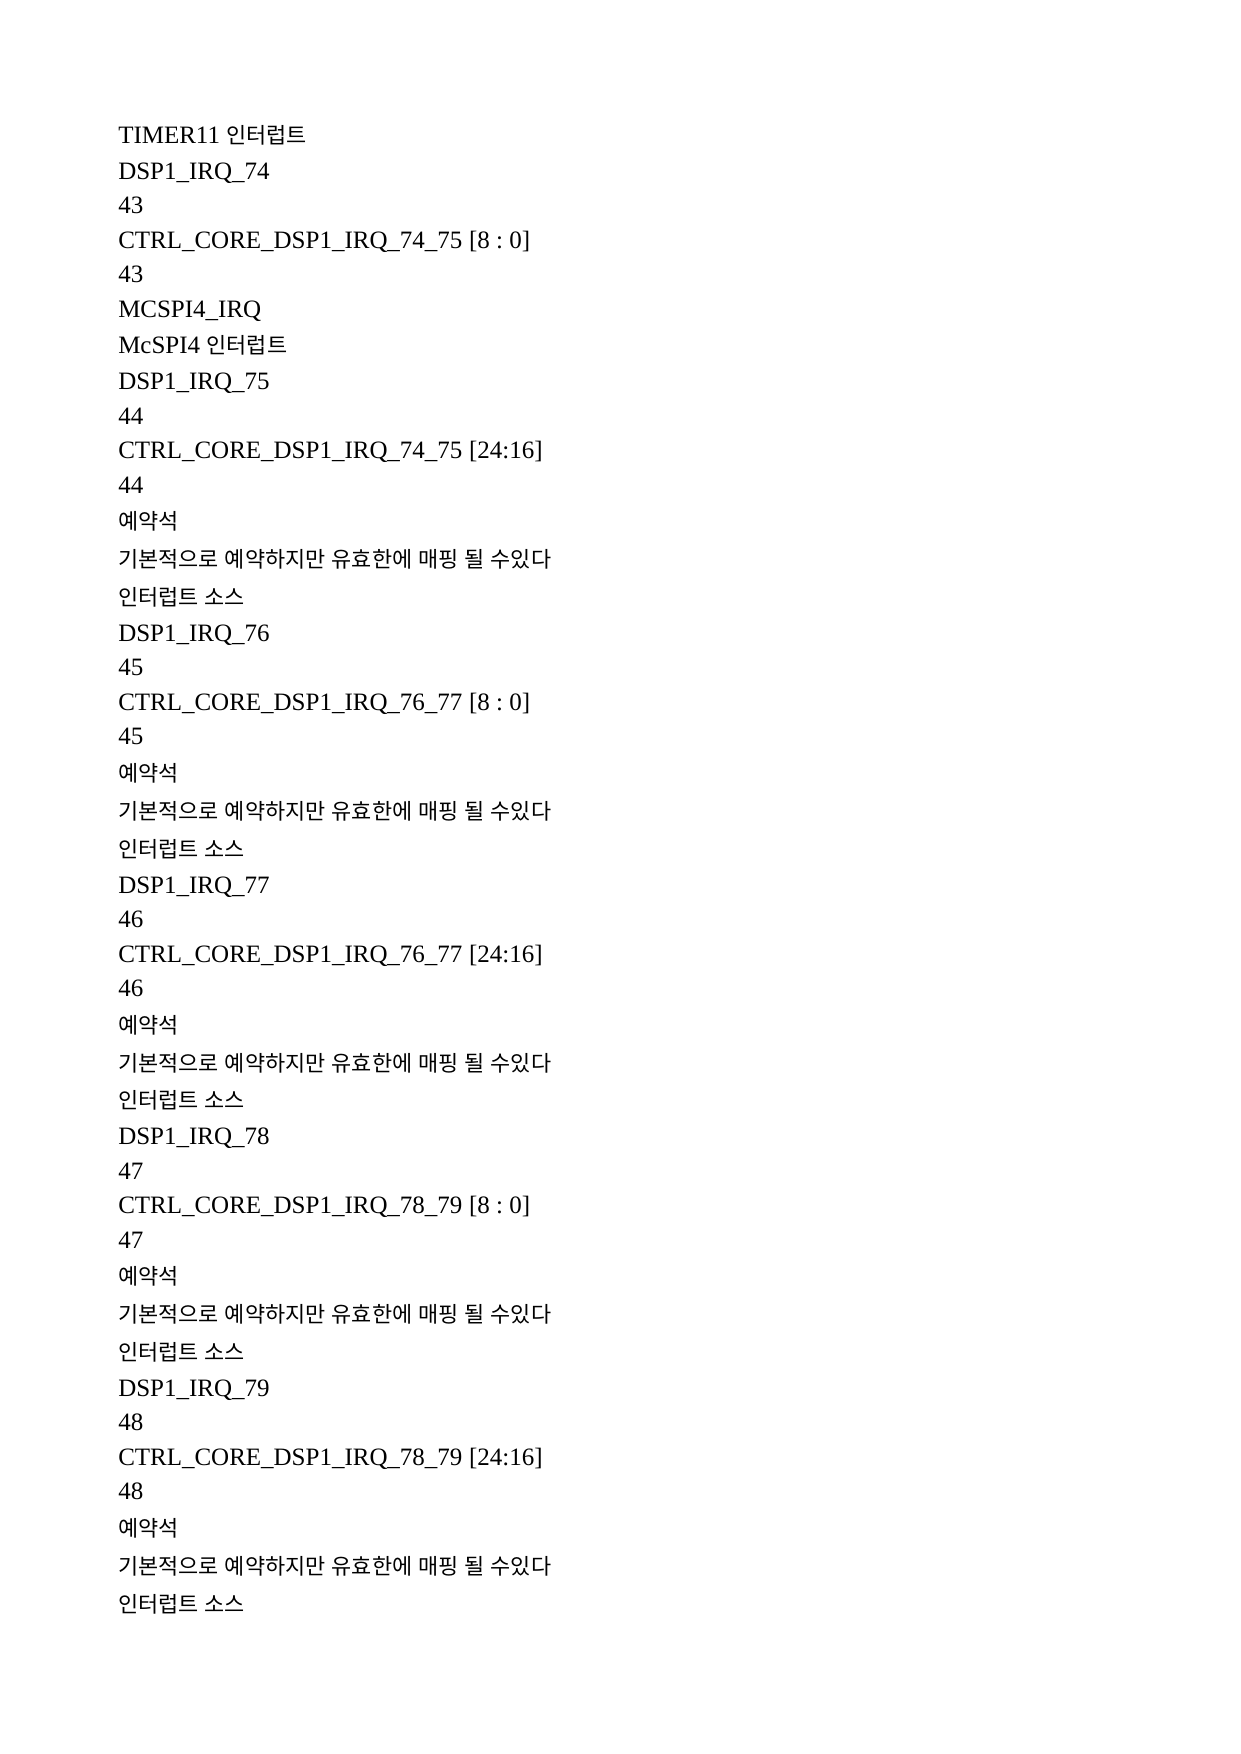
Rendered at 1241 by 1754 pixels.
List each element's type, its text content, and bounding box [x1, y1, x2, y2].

text 예약석 [118, 756, 1122, 788]
text CTRL_CORE_DSP1_IRQ_74_75 [24:16] [118, 435, 1122, 464]
text 예약석 [118, 1008, 1122, 1039]
text 48 [118, 1407, 1122, 1436]
text 45 [118, 721, 1122, 750]
text DSP1_IRQ_78 [118, 1121, 1122, 1150]
text 47 [118, 1225, 1122, 1253]
text 43 [118, 191, 1122, 219]
text DSP1_IRQ_77 [118, 870, 1122, 898]
text 43 [118, 259, 1122, 288]
text 44 [118, 401, 1122, 429]
text TIMER11 인터럽트 [118, 118, 1122, 150]
text 기본적으로 예약하지만 유효한에 매핑 될 수있다 [118, 1549, 1122, 1581]
text 인터럽트 소스 [118, 580, 1122, 612]
text DSP1_IRQ_76 [118, 618, 1122, 647]
text 예약석 [118, 1259, 1122, 1291]
text 47 [118, 1156, 1122, 1184]
text 45 [118, 652, 1122, 681]
text 46 [118, 904, 1122, 933]
text DSP1_IRQ_79 [118, 1373, 1122, 1402]
text 인터럽트 소스 [118, 1587, 1122, 1618]
text 인터럽트 소스 [118, 1335, 1122, 1367]
text CTRL_CORE_DSP1_IRQ_76_77 [8 : 0] [118, 687, 1122, 716]
text 44 [118, 470, 1122, 498]
text CTRL_CORE_DSP1_IRQ_76_77 [24:16] [118, 939, 1122, 967]
text 인터럽트 소스 [118, 1083, 1122, 1115]
text DSP1_IRQ_75 [118, 366, 1122, 395]
text 예약석 [118, 504, 1122, 536]
text CTRL_CORE_DSP1_IRQ_78_79 [8 : 0] [118, 1190, 1122, 1219]
text DSP1_IRQ_74 [118, 156, 1122, 185]
text MCSPI4_IRQ [118, 294, 1122, 323]
text 기본적으로 예약하지만 유효한에 매핑 될 수있다 [118, 1297, 1122, 1329]
text 예약석 [118, 1511, 1122, 1543]
text 48 [118, 1476, 1122, 1505]
text 기본적으로 예약하지만 유효한에 매핑 될 수있다 [118, 794, 1122, 826]
text 인터럽트 소스 [118, 832, 1122, 863]
text 기본적으로 예약하지만 유효한에 매핑 될 수있다 [118, 542, 1122, 574]
text 기본적으로 예약하지만 유효한에 매핑 될 수있다 [118, 1046, 1122, 1077]
text CTRL_CORE_DSP1_IRQ_74_75 [8 : 0] [118, 225, 1122, 254]
text CTRL_CORE_DSP1_IRQ_78_79 [24:16] [118, 1442, 1122, 1471]
text 46 [118, 973, 1122, 1002]
text McSPI4 인터럽트 [118, 328, 1122, 360]
